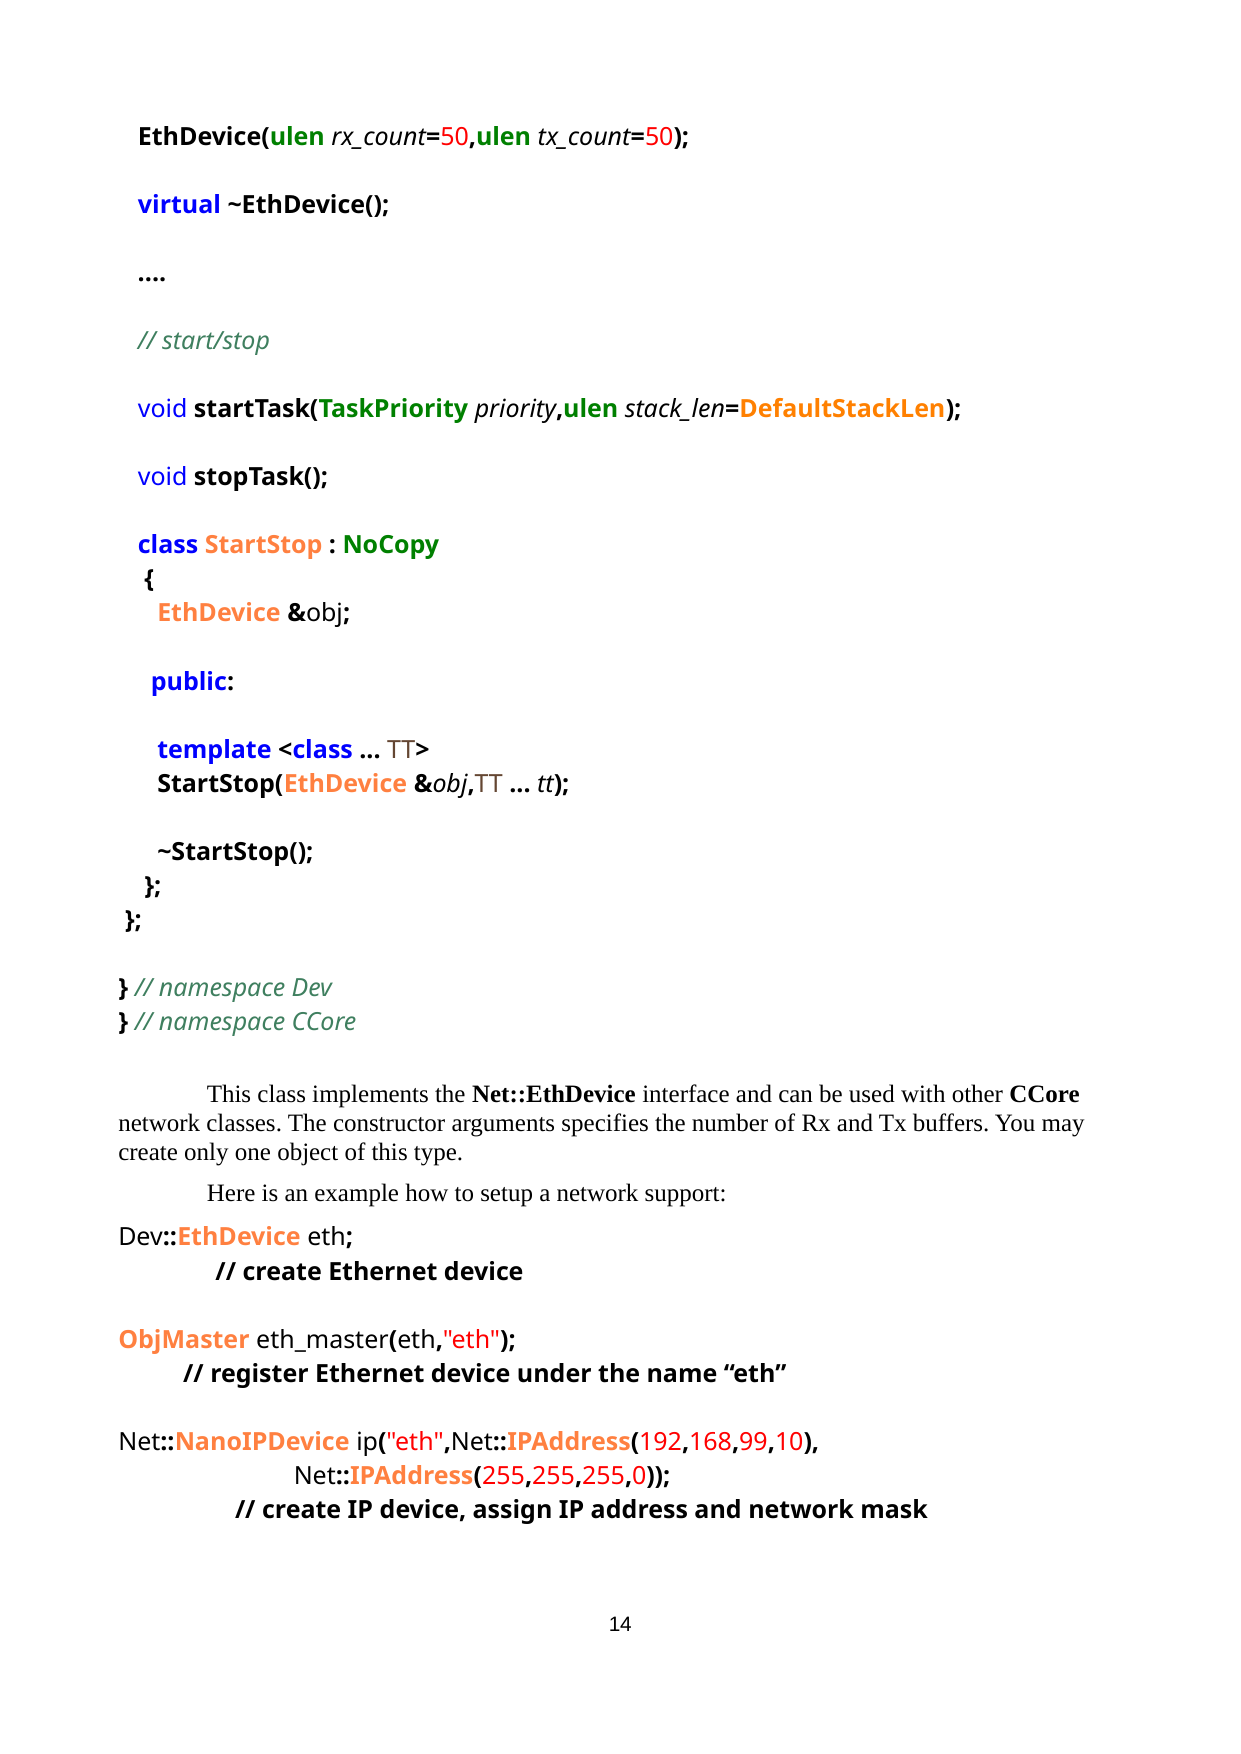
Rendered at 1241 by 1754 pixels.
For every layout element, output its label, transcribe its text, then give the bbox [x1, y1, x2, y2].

text template <class ... TT> [118, 731, 1122, 765]
text ObjMaster eth_master(eth,"eth"); [118, 1321, 1122, 1355]
text EthDevice &obj; [118, 595, 1122, 629]
text public: [118, 663, 1122, 697]
text // create Ethernet device [118, 1253, 1122, 1287]
text StartStop(EthDevice &obj,TT ... tt); [118, 765, 1122, 799]
text // start/stop [118, 322, 1122, 357]
text virtual ~EthDevice(); [118, 186, 1122, 220]
text }; [118, 867, 1122, 902]
text This class implements the Net::EthDevice interface and can be used with other CCore network classes. The constructor arguments specifies the number of Rx and Tx buffers. You may create only one object of this type. [118, 1079, 1122, 1165]
text void stopTask(); [118, 459, 1122, 493]
text class StartStop : NoCopy [118, 527, 1122, 561]
text Dev::EthDevice eth; [118, 1219, 1122, 1253]
text // register Ethernet device under the name “eth” [118, 1355, 1122, 1389]
text Here is an example how to setup a network support: [118, 1178, 1122, 1207]
text ~StartStop(); [118, 833, 1122, 867]
text { [118, 561, 1122, 595]
text }; [118, 902, 1122, 936]
text EthDevice(ulen rx_count=50,ulen tx_count=50); [118, 118, 1122, 152]
text .... [118, 254, 1122, 288]
text // create IP device, assign IP address and network mask [118, 1492, 1122, 1526]
text } // namespace CCore [118, 1004, 1122, 1038]
text Net::IPAddress(255,255,255,0)); [118, 1457, 1122, 1492]
text Net::NanoIPDevice ip("eth",Net::IPAddress(192,168,99,10), [118, 1423, 1122, 1457]
text } // namespace Dev [118, 970, 1122, 1004]
text void startTask(TaskPriority priority,ulen stack_len=DefaultStackLen); [118, 391, 1122, 425]
